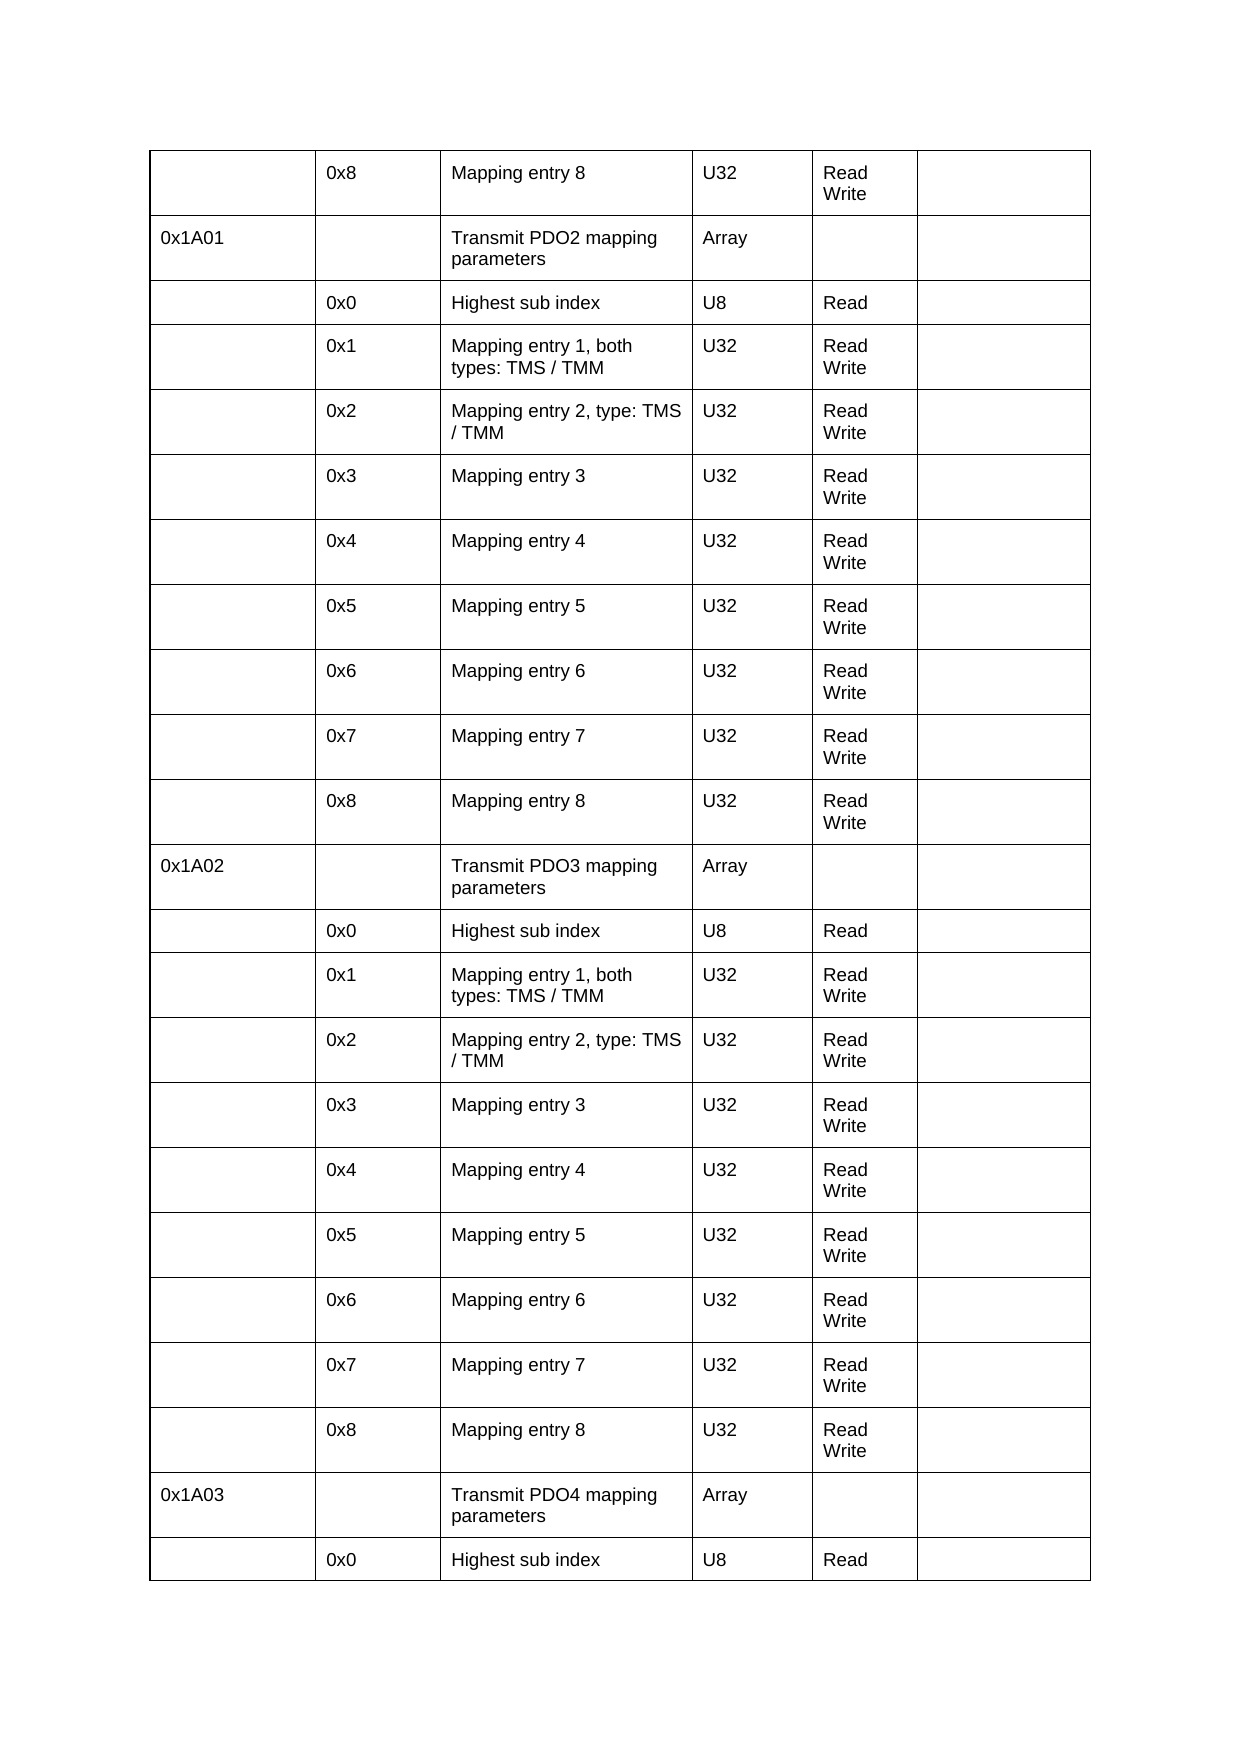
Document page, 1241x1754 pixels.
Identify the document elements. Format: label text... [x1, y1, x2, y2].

table_cell U32 [693, 1083, 812, 1147]
table_cell 0x7 [316, 1343, 440, 1407]
table_cell 0x1A01 [151, 216, 315, 280]
table_cell U32 [693, 585, 812, 648]
table_cell Read Write [813, 585, 917, 648]
table_cell [813, 216, 917, 280]
table_cell [918, 585, 1090, 648]
table_cell 0x3 [316, 455, 440, 518]
table_cell Read Write [813, 520, 917, 583]
table_cell U32 [693, 1213, 812, 1277]
table_cell [918, 1213, 1090, 1277]
table_cell Read [813, 1538, 917, 1580]
table_cell U32 [693, 455, 812, 518]
table_cell 0x0 [316, 281, 440, 323]
table_cell U32 [693, 151, 812, 215]
table_cell [918, 780, 1090, 843]
table_cell [813, 845, 917, 908]
table_cell 0x1A03 [151, 1473, 315, 1537]
table_cell [151, 390, 315, 453]
table_cell Mapping entry 1, both types: TMS / TMM [441, 325, 692, 388]
table_cell Highest sub index [441, 281, 692, 323]
table_cell U32 [693, 1018, 812, 1082]
table_cell U32 [693, 650, 812, 713]
table_cell Mapping entry 3 [441, 1083, 692, 1147]
table_cell [918, 845, 1090, 908]
table_cell Mapping entry 4 [441, 1148, 692, 1212]
table_cell [151, 1278, 315, 1342]
table_cell Read Write [813, 1213, 917, 1277]
table_cell [151, 1083, 315, 1147]
table_cell U8 [693, 910, 812, 952]
table_cell Read Write [813, 151, 917, 215]
table_cell [151, 1343, 315, 1407]
table_cell U32 [693, 1343, 812, 1407]
table_cell [918, 1018, 1090, 1082]
table_cell [151, 1408, 315, 1472]
table_cell 0x1 [316, 953, 440, 1017]
table_cell [151, 1018, 315, 1082]
table_cell Read Write [813, 953, 917, 1017]
table_cell Mapping entry 5 [441, 1213, 692, 1277]
table_cell 0x5 [316, 1213, 440, 1277]
table_cell U32 [693, 520, 812, 583]
table_cell [151, 585, 315, 648]
table_cell 0x2 [316, 390, 440, 453]
table_cell [151, 325, 315, 388]
table_cell [918, 390, 1090, 453]
table_cell Read Write [813, 1278, 917, 1342]
table_cell [918, 650, 1090, 713]
table_cell [918, 1343, 1090, 1407]
table_cell [918, 1473, 1090, 1537]
table_cell [813, 1473, 917, 1537]
table_cell [918, 151, 1090, 215]
table_cell 0x1A02 [151, 845, 315, 908]
table_cell Mapping entry 2, type: TMS / TMM [441, 1018, 692, 1082]
table_cell 0x8 [316, 151, 440, 215]
table_cell 0x5 [316, 585, 440, 648]
table_cell Mapping entry 6 [441, 650, 692, 713]
table_cell [918, 1083, 1090, 1147]
table_cell [918, 1408, 1090, 1472]
table_cell Read Write [813, 1148, 917, 1212]
table_cell Read Write [813, 1083, 917, 1147]
table_cell U32 [693, 953, 812, 1017]
table_cell 0x6 [316, 1278, 440, 1342]
table_cell Mapping entry 2, type: TMS / TMM [441, 390, 692, 453]
table_cell [151, 1213, 315, 1277]
table_cell U32 [693, 715, 812, 778]
table_cell Transmit PDO2 mapping parameters [441, 216, 692, 280]
table_cell Mapping entry 8 [441, 151, 692, 215]
table_cell Read Write [813, 1343, 917, 1407]
table_cell Transmit PDO4 mapping parameters [441, 1473, 692, 1537]
table_cell Read Write [813, 650, 917, 713]
table_cell U32 [693, 1148, 812, 1212]
table_cell Transmit PDO3 mapping parameters [441, 845, 692, 908]
table_cell [151, 151, 315, 215]
table_cell Mapping entry 8 [441, 780, 692, 843]
table_cell U32 [693, 390, 812, 453]
table_cell [316, 216, 440, 280]
table_cell [918, 1278, 1090, 1342]
table_cell U32 [693, 1278, 812, 1342]
table_cell [316, 1473, 440, 1537]
table_cell [151, 780, 315, 843]
table_cell 0x4 [316, 520, 440, 583]
table_cell Read Write [813, 715, 917, 778]
table_cell U8 [693, 281, 812, 323]
table_cell [151, 1538, 315, 1580]
table_cell [151, 1148, 315, 1212]
table_cell Array [693, 1473, 812, 1537]
table_cell 0x0 [316, 1538, 440, 1580]
table_cell Highest sub index [441, 1538, 692, 1580]
table_cell 0x6 [316, 650, 440, 713]
table_cell Read [813, 281, 917, 323]
table_cell [918, 455, 1090, 518]
table_cell [316, 845, 440, 908]
table_cell 0x2 [316, 1018, 440, 1082]
table_cell 0x7 [316, 715, 440, 778]
table_cell Mapping entry 7 [441, 715, 692, 778]
table_cell Mapping entry 5 [441, 585, 692, 648]
table_cell [151, 650, 315, 713]
table_cell 0x8 [316, 1408, 440, 1472]
table_cell Read [813, 910, 917, 952]
table_cell Mapping entry 3 [441, 455, 692, 518]
table_cell [918, 281, 1090, 323]
table_cell [918, 953, 1090, 1017]
table_cell U32 [693, 1408, 812, 1472]
table_cell Read Write [813, 1018, 917, 1082]
table_cell [151, 910, 315, 952]
table_cell 0x8 [316, 780, 440, 843]
table_cell Mapping entry 8 [441, 1408, 692, 1472]
table_cell [151, 953, 315, 1017]
table_cell 0x3 [316, 1083, 440, 1147]
table_cell [918, 216, 1090, 280]
table_cell Mapping entry 6 [441, 1278, 692, 1342]
table_cell [918, 1538, 1090, 1580]
table_cell Read Write [813, 1408, 917, 1472]
table_cell Read Write [813, 325, 917, 388]
table_cell [151, 455, 315, 518]
table_cell [918, 1148, 1090, 1212]
table_cell U32 [693, 780, 812, 843]
table_cell Highest sub index [441, 910, 692, 952]
table_cell 0x1 [316, 325, 440, 388]
table_cell Read Write [813, 455, 917, 518]
table_cell [918, 715, 1090, 778]
table_cell Mapping entry 4 [441, 520, 692, 583]
table_cell U32 [693, 325, 812, 388]
table_cell 0x4 [316, 1148, 440, 1212]
table_cell [918, 910, 1090, 952]
table_cell Read Write [813, 780, 917, 843]
table_cell U8 [693, 1538, 812, 1580]
table_cell Array [693, 845, 812, 908]
table_cell [918, 520, 1090, 583]
table_cell 0x0 [316, 910, 440, 952]
table_cell [918, 325, 1090, 388]
table_cell Mapping entry 1, both types: TMS / TMM [441, 953, 692, 1017]
table_cell [151, 520, 315, 583]
table_cell [151, 715, 315, 778]
table_cell Mapping entry 7 [441, 1343, 692, 1407]
table_cell Array [693, 216, 812, 280]
table_cell [151, 281, 315, 323]
table_cell Read Write [813, 390, 917, 453]
